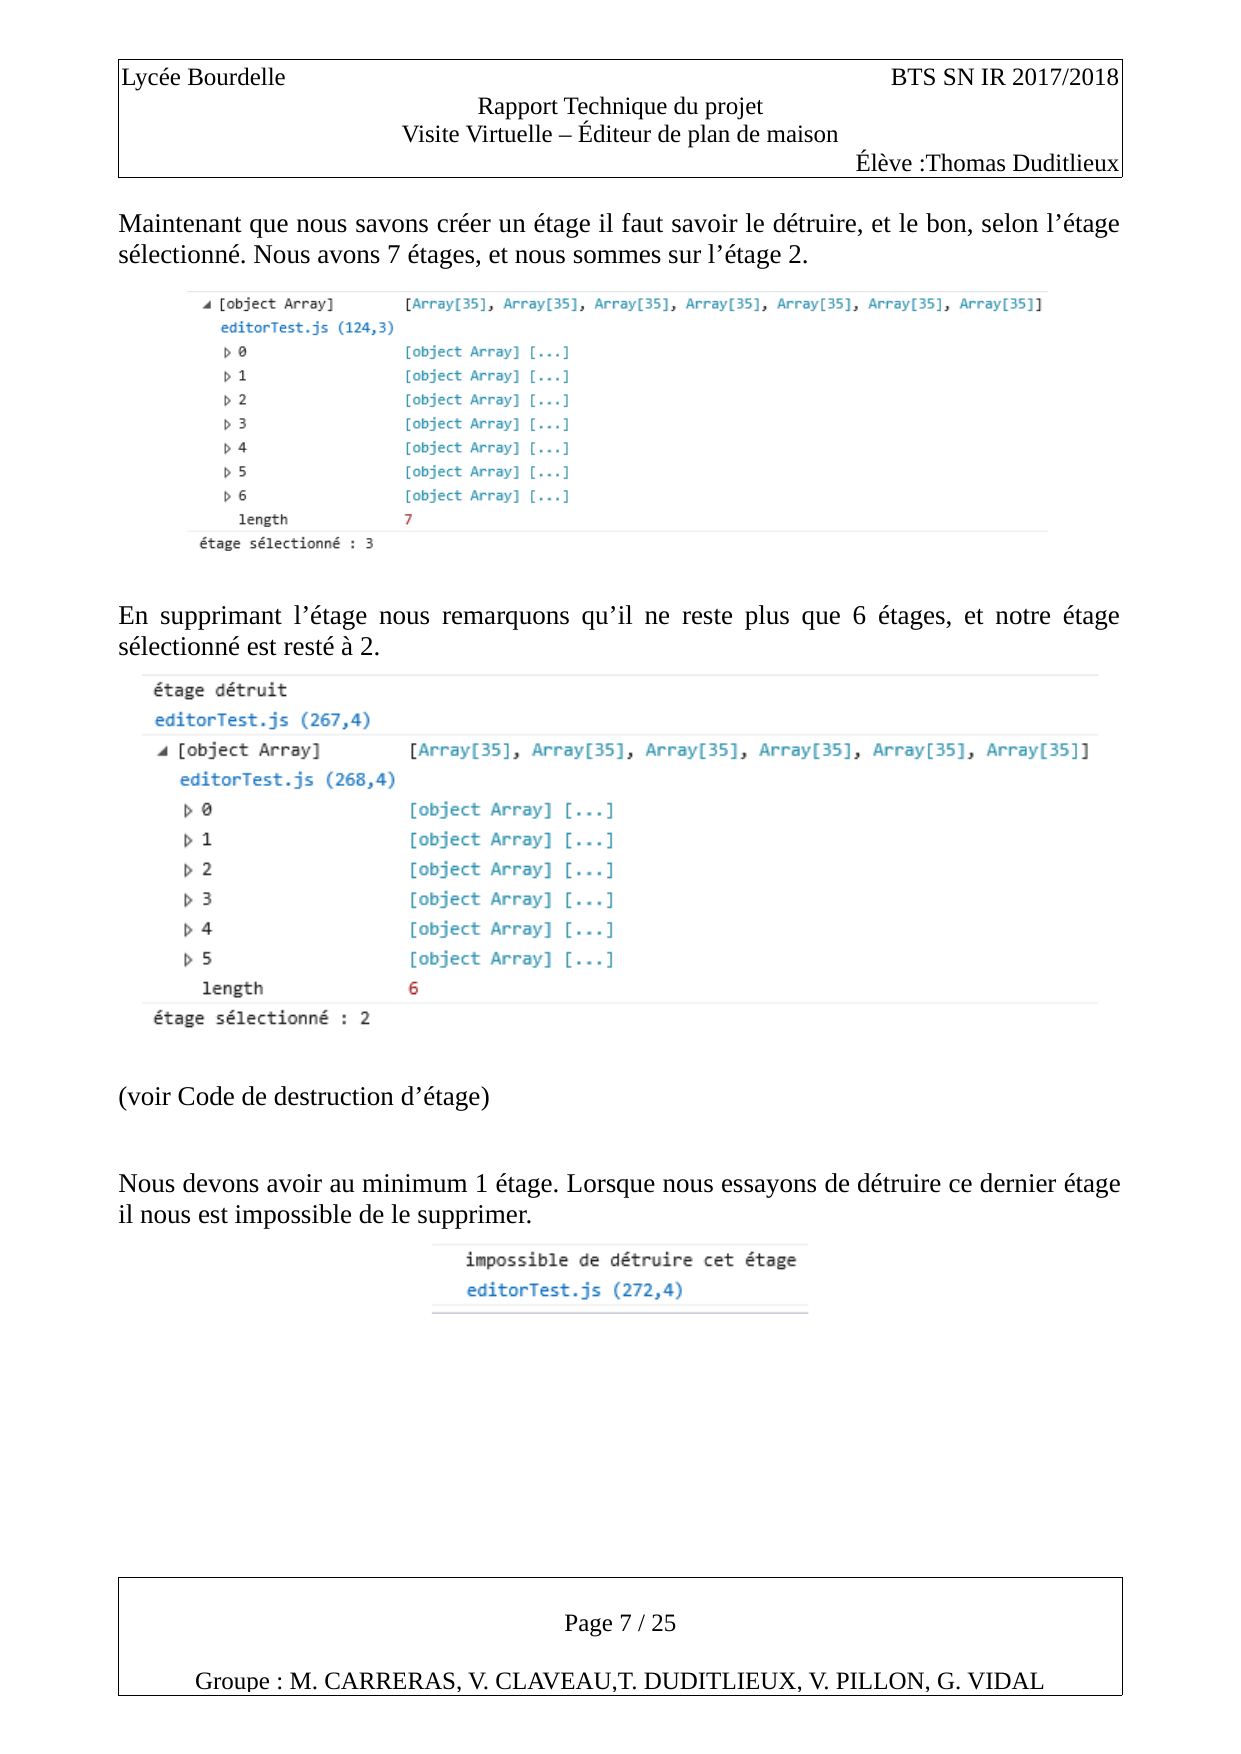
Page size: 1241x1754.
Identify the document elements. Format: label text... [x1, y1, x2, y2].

picture [431, 1242, 809, 1314]
text (voir Code de destruction d’étage) [118, 1080, 1122, 1111]
text Maintenant que nous savons créer un étage il faut savoir le détruire, et le bon, selon l’étage sélectionné. Nous avons 7 étages, et nous sommes sur l’étage 2. [118, 207, 1122, 269]
picture [187, 291, 1049, 556]
text En supprimant l’étage nous remarquons qu’il ne reste plus que 6 étages, et notre étage sélectionné est resté à 2. [118, 599, 1122, 661]
text Nous devons avoir au minimum 1 étage. Lorsque nous essayons de détruire ce dernier étage il nous est impossible de le supprimer. [118, 1167, 1122, 1229]
picture [142, 673, 1099, 1037]
